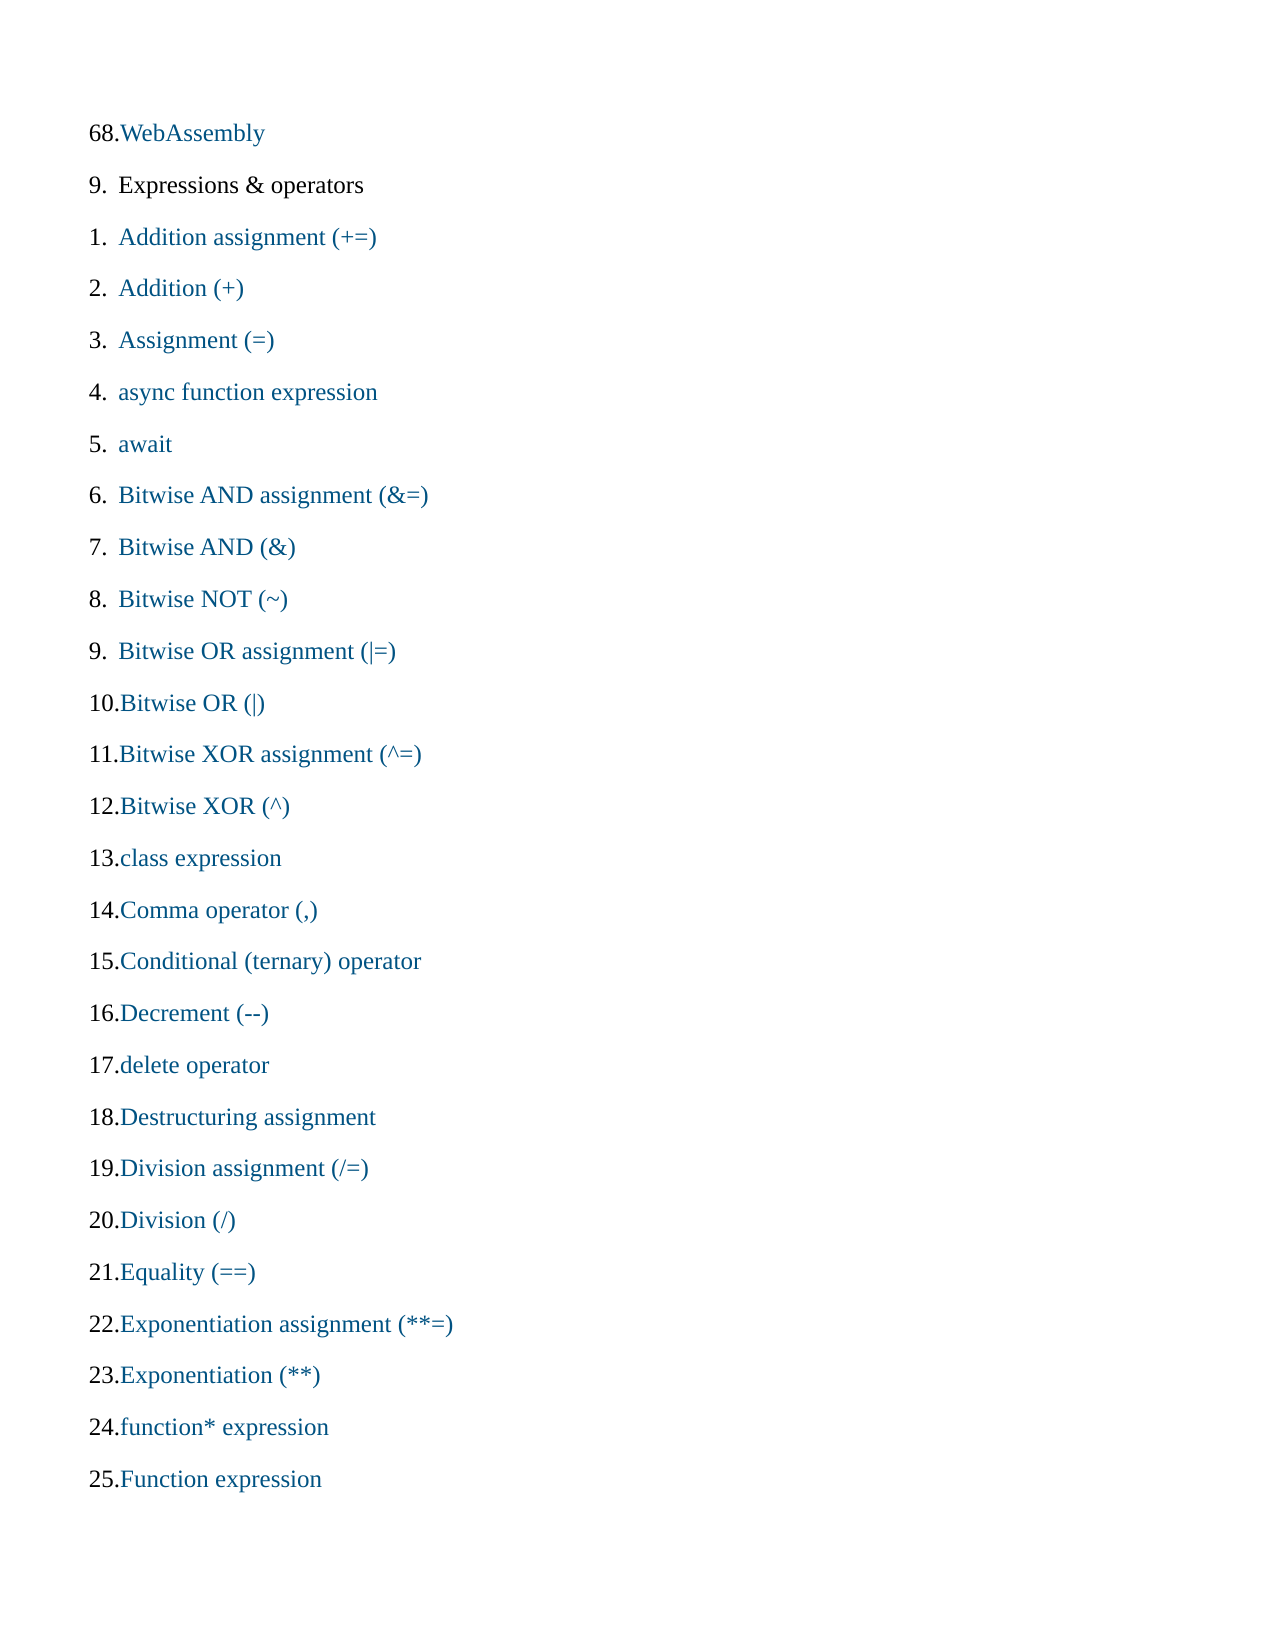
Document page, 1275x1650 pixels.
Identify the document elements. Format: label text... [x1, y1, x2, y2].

list Decrement (--) [118, 998, 1157, 1027]
list Expressions & operators [118, 170, 1157, 199]
list Bitwise XOR (^) [118, 791, 1157, 820]
list Bitwise NOT (~) [118, 584, 1157, 613]
list await [118, 429, 1157, 457]
list Bitwise AND assignment (&=) [118, 481, 1157, 509]
list Bitwise OR (|) [118, 688, 1157, 716]
list Addition assignment (+=) [118, 222, 1157, 250]
list Equality (==) [118, 1257, 1157, 1286]
list Assignment (=) [118, 325, 1157, 354]
list Exponentiation assignment (**=) [118, 1309, 1157, 1338]
list delete operator [118, 1050, 1157, 1079]
list WebAssembly [118, 118, 1157, 147]
list async function expression [118, 377, 1157, 406]
list Division assignment (/=) [118, 1153, 1157, 1182]
list Conditional (ternary) operator [118, 946, 1157, 975]
list class expression [118, 843, 1157, 872]
list Division (/) [118, 1205, 1157, 1234]
list Bitwise OR assignment (|=) [118, 636, 1157, 664]
list Bitwise XOR assignment (^=) [118, 739, 1157, 768]
list Addition (+) [118, 273, 1157, 302]
list Exponentiation (**) [118, 1361, 1157, 1389]
list Destructuring assignment [118, 1102, 1157, 1131]
list function* expression [118, 1412, 1157, 1441]
list Function expression [118, 1464, 1157, 1493]
list Bitwise AND (&) [118, 532, 1157, 561]
list Comma operator (,) [118, 895, 1157, 923]
